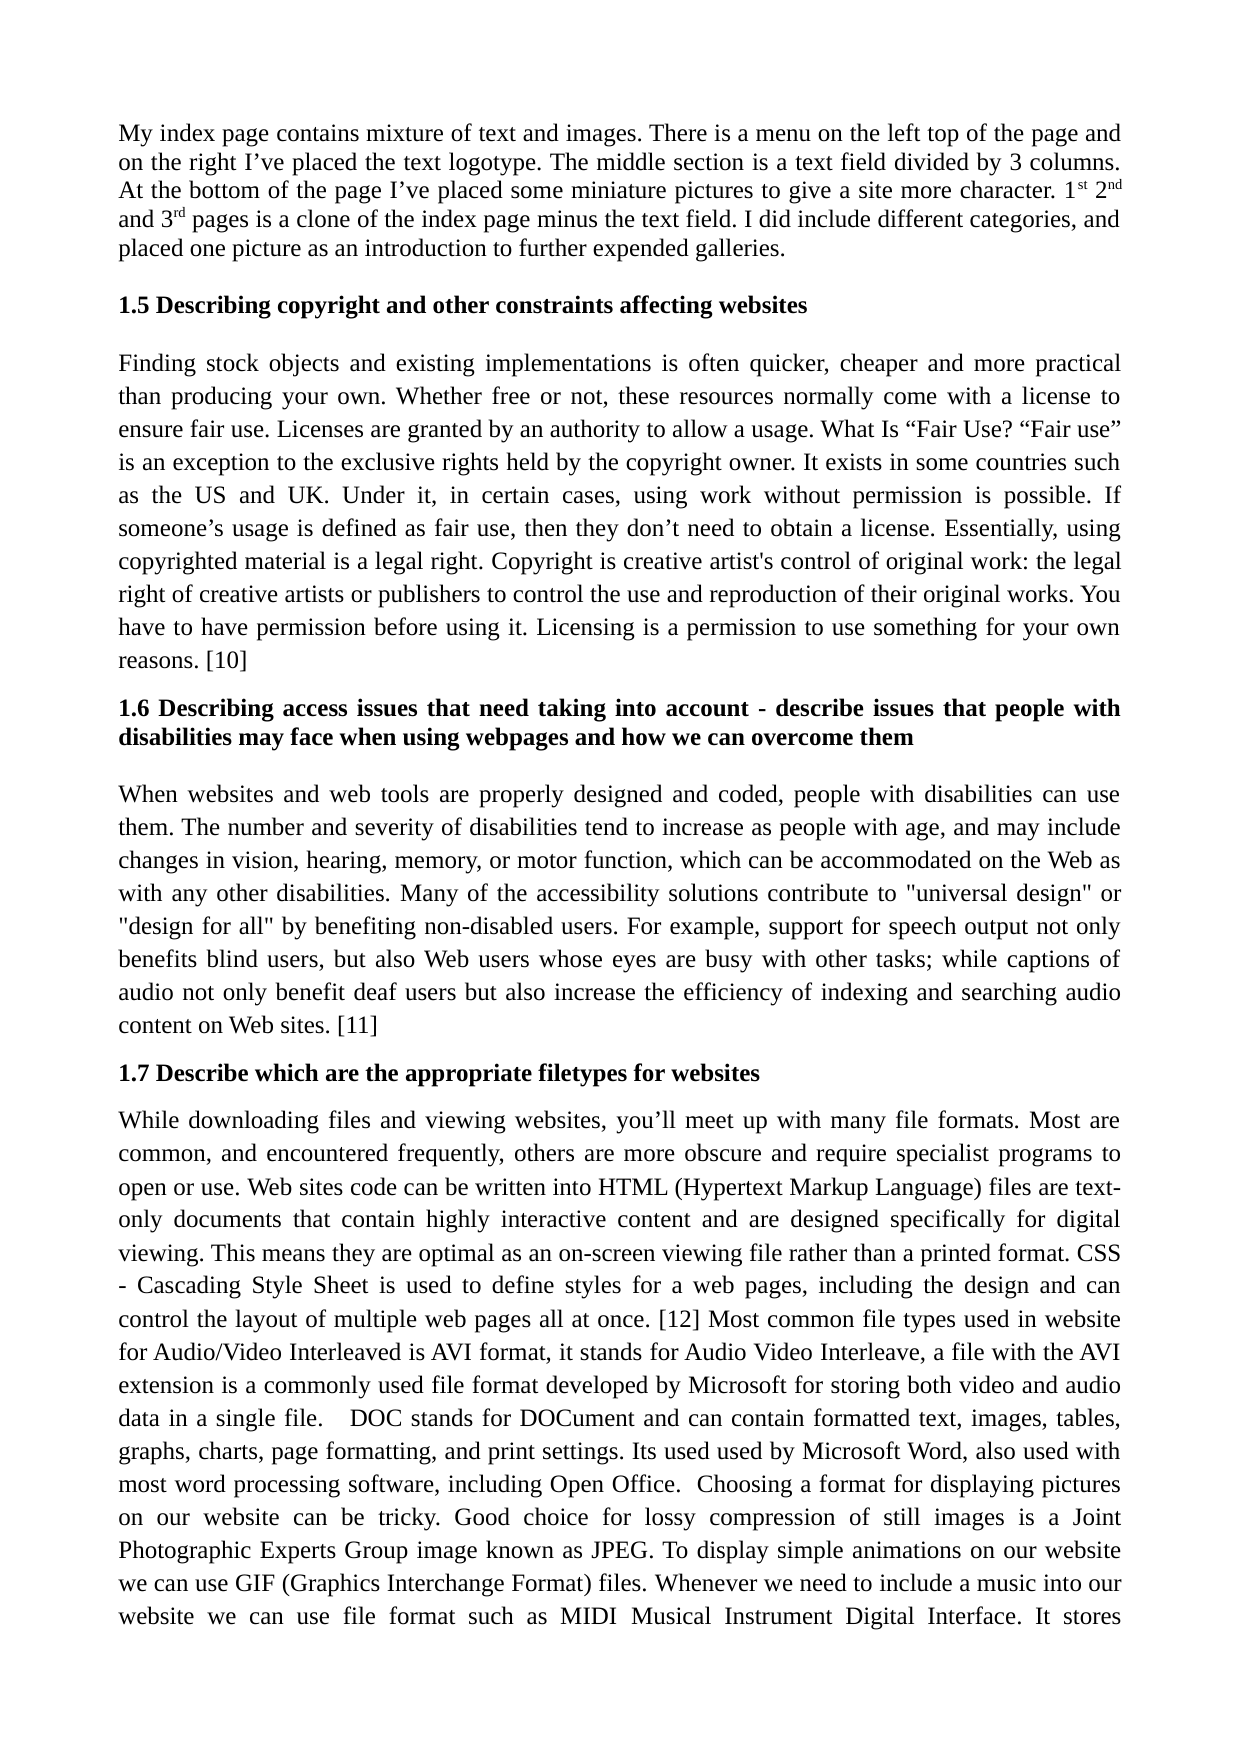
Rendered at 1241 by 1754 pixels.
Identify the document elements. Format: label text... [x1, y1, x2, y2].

text Finding stock objects and existing implementations is often quicker, cheaper and more practical than producing your own. Whether free or not, these resources normally come with a license to ensure fair use. Licenses are granted by an authority to allow a usage. What Is “Fair Use? “Fair use” is an exception to the exclusive rights held by the copyright owner. It exists in some countries such as the US and UK. Under it, in certain cases, using work without permission is possible. If someone’s usage is defined as fair use, then they don’t need to obtain a license. Essentially, using copyrighted material is a legal right. Copyright is creative artist's control of original work: the legal right of creative artists or publishers to control the use and reproduction of their original works. You have to have permission before using it. Licensing is a permission to use something for your own reasons. [10] [118, 348, 1122, 674]
text 1.5 Describing copyright and other constraints affecting websites [118, 291, 1122, 319]
text While downloading files and viewing websites, you’ll meet up with many file formats. Most are common, and encountered frequently, others are more obscure and require specialist programs to open or use. Web sites code can be written into HTML (Hypertext Markup Language) files are text-only documents that contain highly interactive content and are designed specifically for digital viewing. This means they are optimal as an on-screen viewing file rather than a printed format. CSS - Cascading Style Sheet is used to define styles for a web pages, including the design and can control the layout of multiple web pages all at once. [12] Most common file types used in website for Audio/Video Interleaved is AVI format, it stands for Audio Video Interleave, a file with the AVI extension is a commonly used file format developed by Microsoft for storing both video and audio data in a single file. DOC stands for DOCument and can contain formatted text, images, tables, graphs, charts, page formatting, and print settings. Its used used by Microsoft Word, also used with most word processing software, including Open Office. Choosing a format for displaying pictures on our website can be tricky. Good choice for lossy compression of still images is a Joint Photographic Experts Group image known as JPEG. To display simple animations on our website we can use GIF (Graphics Interchange Format) files. Whenever we need to include a music into our website we can use file format such as MIDI Musical Instrument Digital Interface. It stores [118, 1106, 1122, 1629]
text My index page contains mixture of text and images. There is a menu on the left top of the page and on the right I’ve placed the text logotype. The middle section is a text field divided by 3 columns. At the bottom of the page I’ve placed some miniature pictures to give a site more character. 1st 2nd and 3rd pages is a clone of the index page minus the text field. I did include different categories, and placed one picture as an introduction to further expended galleries. [118, 118, 1122, 262]
text 1.6 Describing access issues that need taking into account - describe issues that people with disabilities may face when using webpages and how we can overcome them [118, 693, 1122, 750]
text 1.7 Describe which are the appropriate filetypes for websites [118, 1058, 1122, 1087]
text When websites and web tools are properly designed and coded, people with disabilities can use them. The number and severity of disabilities tend to increase as people with age, and may include changes in vision, hearing, memory, or motor function, which can be accommodated on the Web as with any other disabilities. Many of the accessibility solutions contribute to "universal design" or "design for all" by benefiting non-disabled users. For example, support for speech output not only benefits blind users, but also Web users whose eyes are busy with other tasks; while captions of audio not only benefit deaf users but also increase the efficiency of indexing and searching audio content on Web sites. [11] [118, 779, 1122, 1039]
